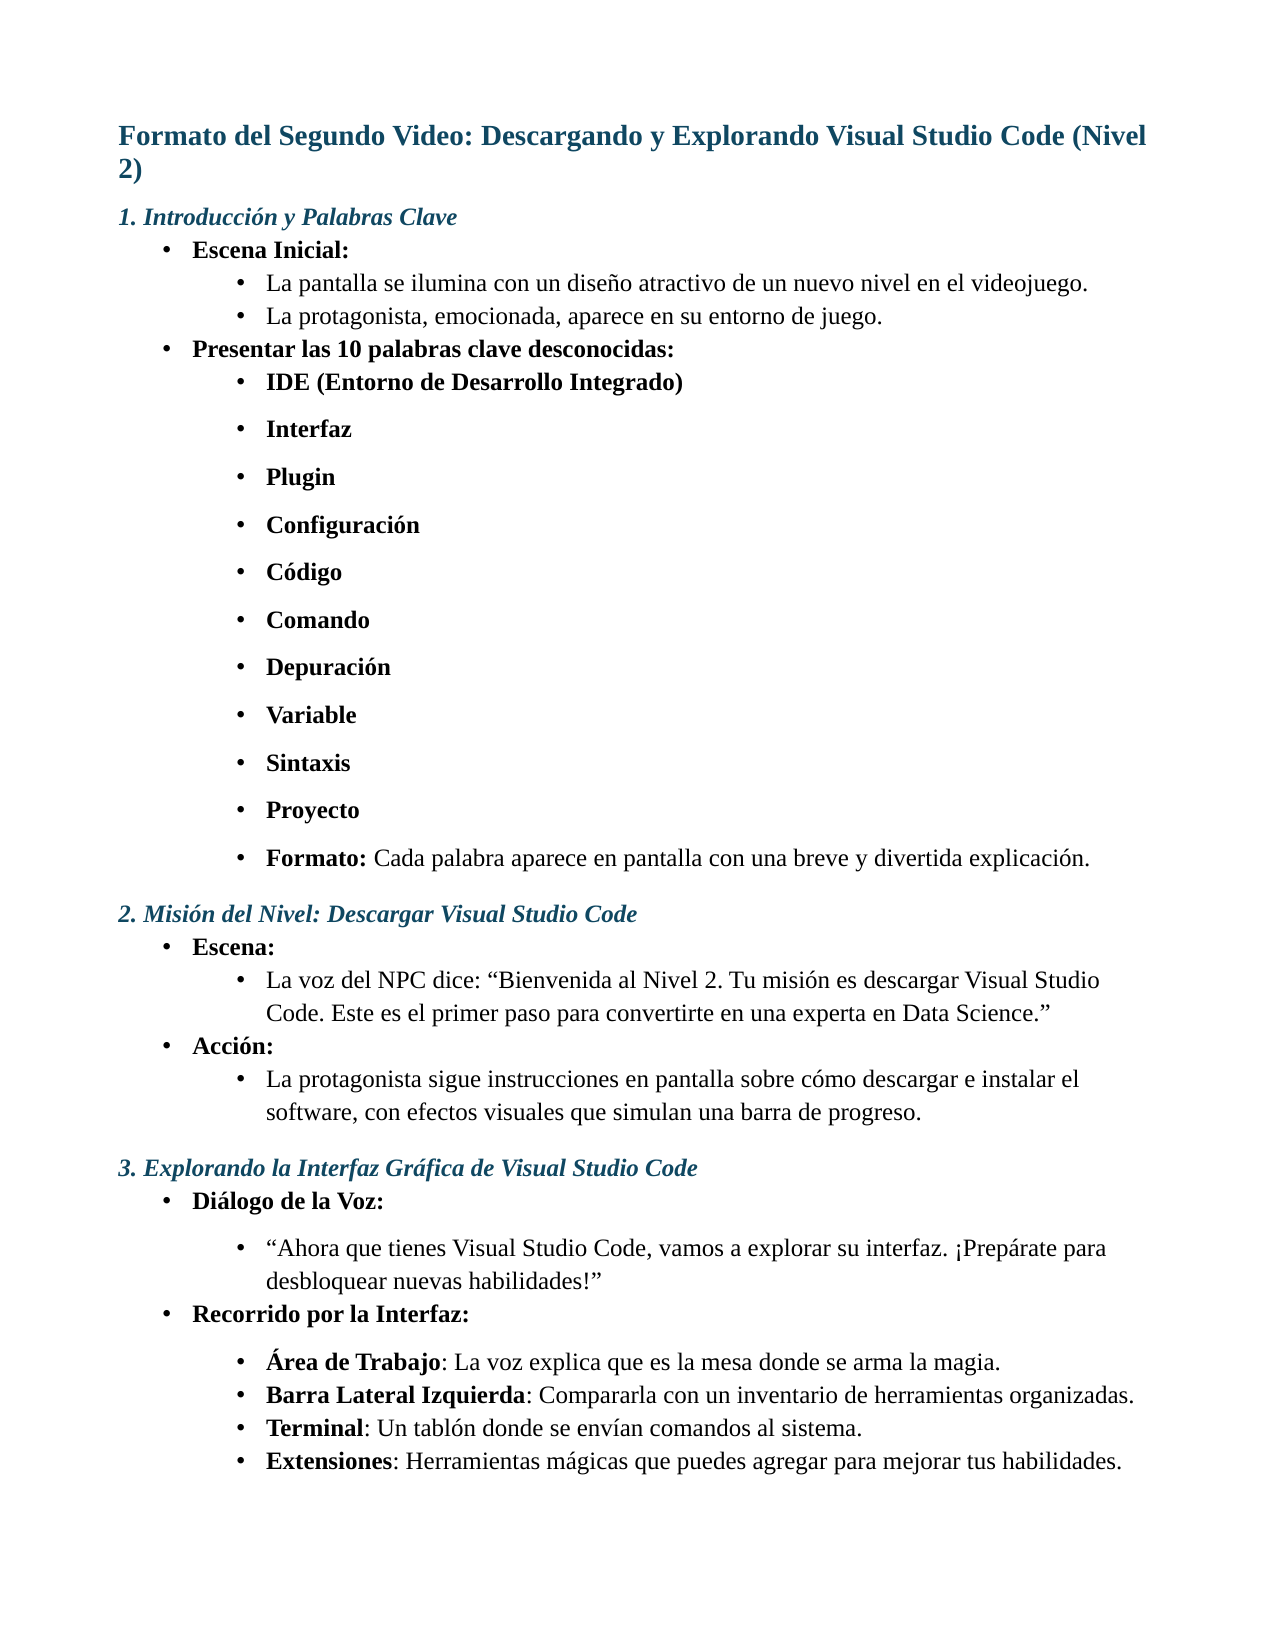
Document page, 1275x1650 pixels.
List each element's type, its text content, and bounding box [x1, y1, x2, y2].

list Configuración [236, 510, 1157, 538]
list Formato: Cada palabra aparece en pantalla con una breve y divertida explicación. [236, 843, 1157, 872]
list Sintaxis [236, 748, 1157, 776]
list Barra Lateral Izquierda: Compararla con un inventario de herramientas organizadas. [236, 1380, 1157, 1409]
list Plugin [236, 462, 1157, 491]
list Código [236, 557, 1157, 586]
list Escena: [162, 932, 1157, 961]
list Variable [236, 700, 1157, 729]
list Proyecto [236, 795, 1157, 824]
list Depuración [236, 652, 1157, 681]
list Terminal: Un tablón donde se envían comandos al sistema. [236, 1413, 1157, 1442]
list Presentar las 10 palabras clave desconocidas: [162, 334, 1157, 363]
list Comando [236, 605, 1157, 634]
subtitle Formato del Segundo Video: Descargando y Explorando Visual Studio Code (Nivel 2) [118, 118, 1157, 185]
list Interfaz [236, 414, 1157, 443]
list La pantalla se ilumina con un diseño atractivo de un nuevo nivel en el videojuego. [236, 268, 1157, 297]
list Recorrido por la Interfaz: [162, 1299, 1157, 1328]
list IDE (Entorno de Desarrollo Integrado) [236, 367, 1157, 396]
subtitle 2. Misión del Nivel: Descargar Visual Studio Code [118, 899, 1157, 928]
list Acción: [162, 1031, 1157, 1059]
list Extensiones: Herramientas mágicas que puedes agregar para mejorar tus habilidades. [236, 1446, 1157, 1475]
subtitle 1. Introducción y Palabras Clave [118, 202, 1157, 231]
list La protagonista sigue instrucciones en pantalla sobre cómo descargar e instalar el software, con efectos visuales que simulan una barra de progreso. [236, 1064, 1157, 1126]
list Escena Inicial: [162, 235, 1157, 263]
subtitle 3. Explorando la Interfaz Gráfica de Visual Studio Code [118, 1153, 1157, 1182]
list “Ahora que tienes Visual Studio Code, vamos a explorar su interfaz. ¡Prepárate para desbloquear nuevas habilidades!” [236, 1233, 1157, 1295]
list La voz del NPC dice: “Bienvenida al Nivel 2. Tu misión es descargar Visual Studio Code. Este es el primer paso para convertirte en una experta en Data Science.” [236, 965, 1157, 1027]
list Diálogo de la Voz: [162, 1186, 1157, 1214]
list La protagonista, emocionada, aparece en su entorno de juego. [236, 301, 1157, 329]
list Área de Trabajo: La voz explica que es la mesa donde se arma la magia. [236, 1347, 1157, 1376]
